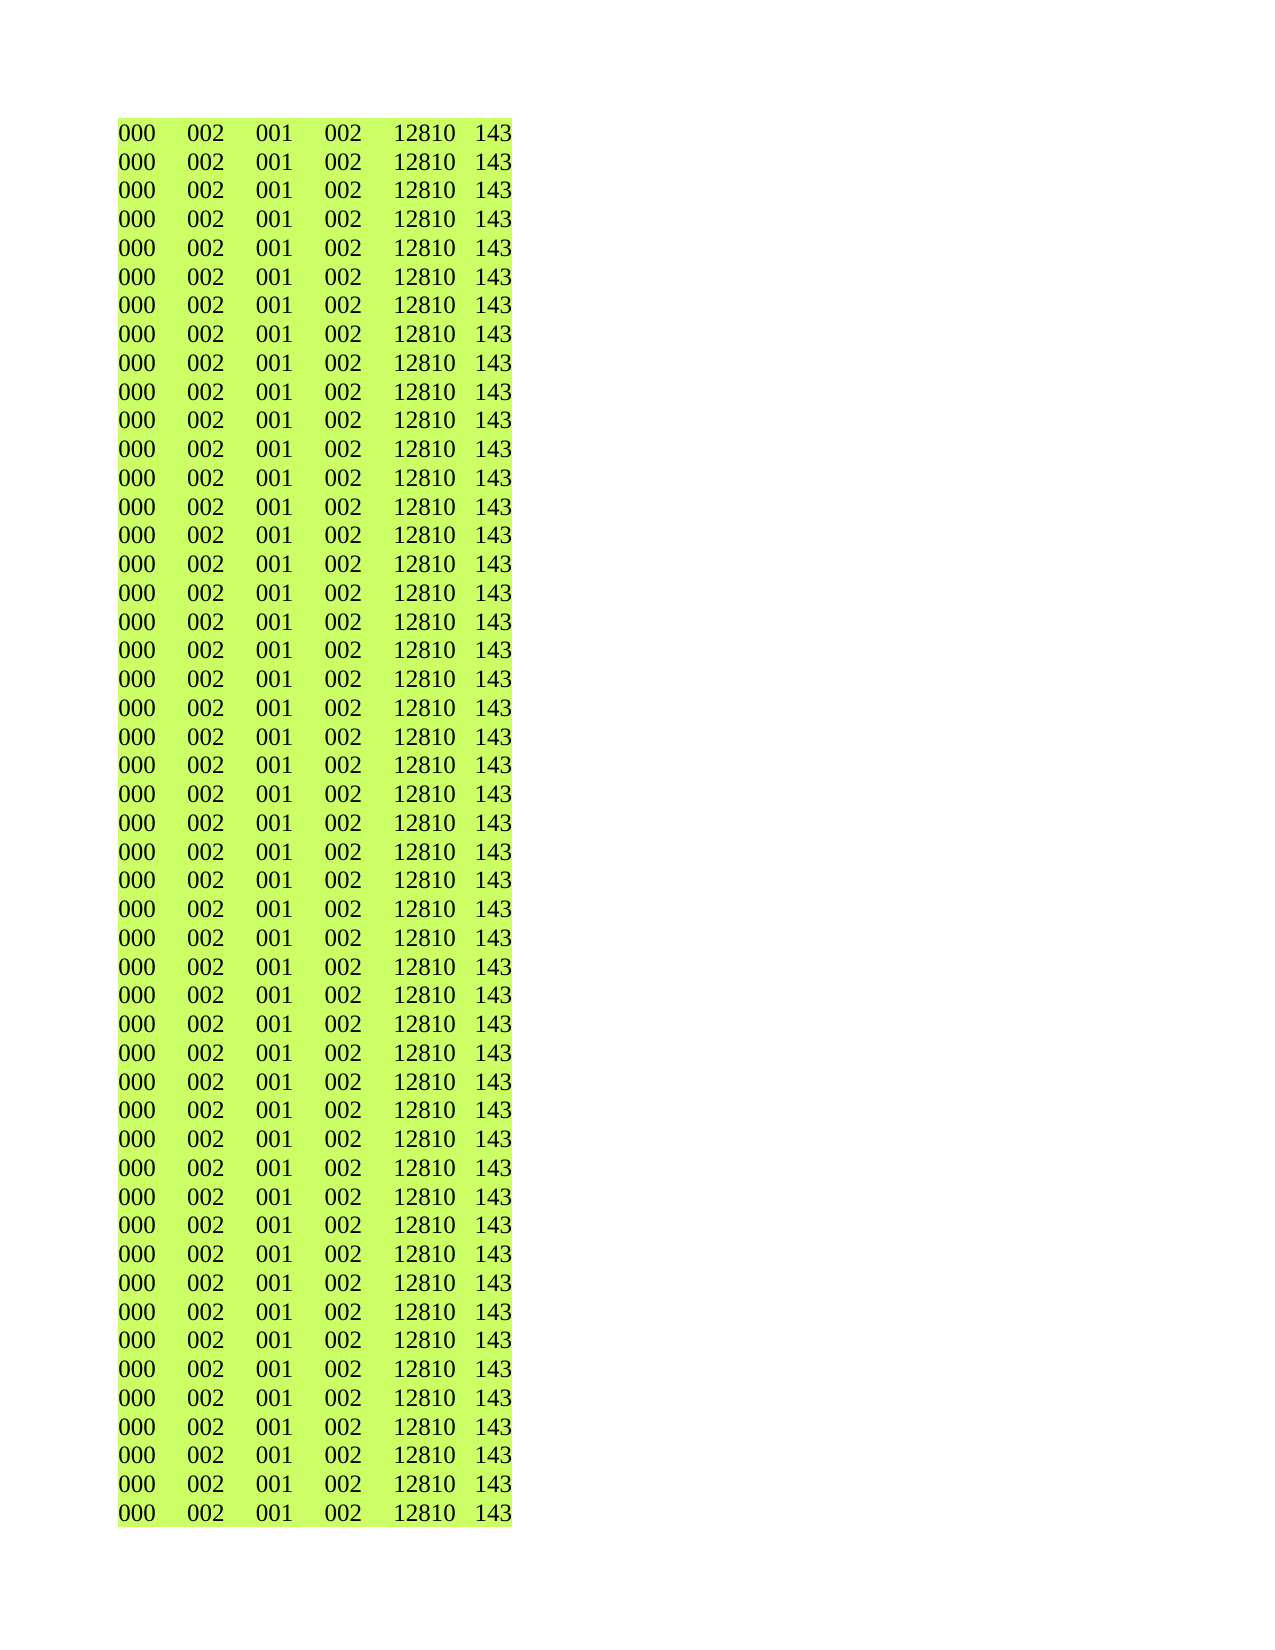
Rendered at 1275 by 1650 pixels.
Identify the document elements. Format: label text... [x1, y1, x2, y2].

text 000 002 001 002 12810 143 [118, 952, 1157, 981]
text 000 002 001 002 12810 143 [118, 319, 1157, 348]
text 000 002 001 002 12810 143 [118, 1297, 1157, 1326]
text 000 002 001 002 12810 143 [118, 176, 1157, 204]
text 000 002 001 002 12810 143 [118, 521, 1157, 549]
text 000 002 001 002 12810 143 [118, 578, 1157, 607]
text 000 002 001 002 12810 143 [118, 1038, 1157, 1067]
text 000 002 001 002 12810 143 [118, 894, 1157, 923]
text 000 002 001 002 12810 143 [118, 1009, 1157, 1038]
text 000 002 001 002 12810 143 [118, 1383, 1157, 1412]
text 000 002 001 002 12810 143 [118, 751, 1157, 779]
text 000 002 001 002 12810 143 [118, 1326, 1157, 1354]
text 000 002 001 002 12810 143 [118, 549, 1157, 578]
text 000 002 001 002 12810 143 [118, 722, 1157, 751]
text 000 002 001 002 12810 143 [118, 233, 1157, 262]
text 000 002 001 002 12810 143 [118, 607, 1157, 636]
text 000 002 001 002 12810 143 [118, 147, 1157, 176]
text 000 002 001 002 12810 143 [118, 1412, 1157, 1441]
text 000 002 001 002 12810 143 [118, 463, 1157, 492]
text 000 002 001 002 12810 143 [118, 1239, 1157, 1268]
text 000 002 001 002 12810 143 [118, 118, 1157, 147]
text 000 002 001 002 12810 143 [118, 664, 1157, 693]
text 000 002 001 002 12810 143 [118, 866, 1157, 894]
text 000 002 001 002 12810 143 [118, 291, 1157, 319]
text 000 002 001 002 12810 143 [118, 1124, 1157, 1153]
text 000 002 001 002 12810 143 [118, 406, 1157, 434]
text 000 002 001 002 12810 143 [118, 981, 1157, 1009]
text 000 002 001 002 12810 143 [118, 377, 1157, 406]
text 000 002 001 002 12810 143 [118, 492, 1157, 521]
text 000 002 001 002 12810 143 [118, 1498, 1157, 1527]
text 000 002 001 002 12810 143 [118, 1354, 1157, 1383]
text 000 002 001 002 12810 143 [118, 262, 1157, 291]
text 000 002 001 002 12810 143 [118, 204, 1157, 233]
text 000 002 001 002 12810 143 [118, 808, 1157, 837]
text 000 002 001 002 12810 143 [118, 434, 1157, 463]
text 000 002 001 002 12810 143 [118, 1211, 1157, 1239]
text 000 002 001 002 12810 143 [118, 1153, 1157, 1182]
text 000 002 001 002 12810 143 [118, 1096, 1157, 1124]
text 000 002 001 002 12810 143 [118, 837, 1157, 866]
text 000 002 001 002 12810 143 [118, 1182, 1157, 1211]
text 000 002 001 002 12810 143 [118, 636, 1157, 664]
text 000 002 001 002 12810 143 [118, 923, 1157, 952]
text 000 002 001 002 12810 143 [118, 779, 1157, 808]
text 000 002 001 002 12810 143 [118, 693, 1157, 722]
text 000 002 001 002 12810 143 [118, 348, 1157, 377]
text 000 002 001 002 12810 143 [118, 1441, 1157, 1469]
text 000 002 001 002 12810 143 [118, 1067, 1157, 1096]
text 000 002 001 002 12810 143 [118, 1268, 1157, 1297]
text 000 002 001 002 12810 143 [118, 1469, 1157, 1498]
